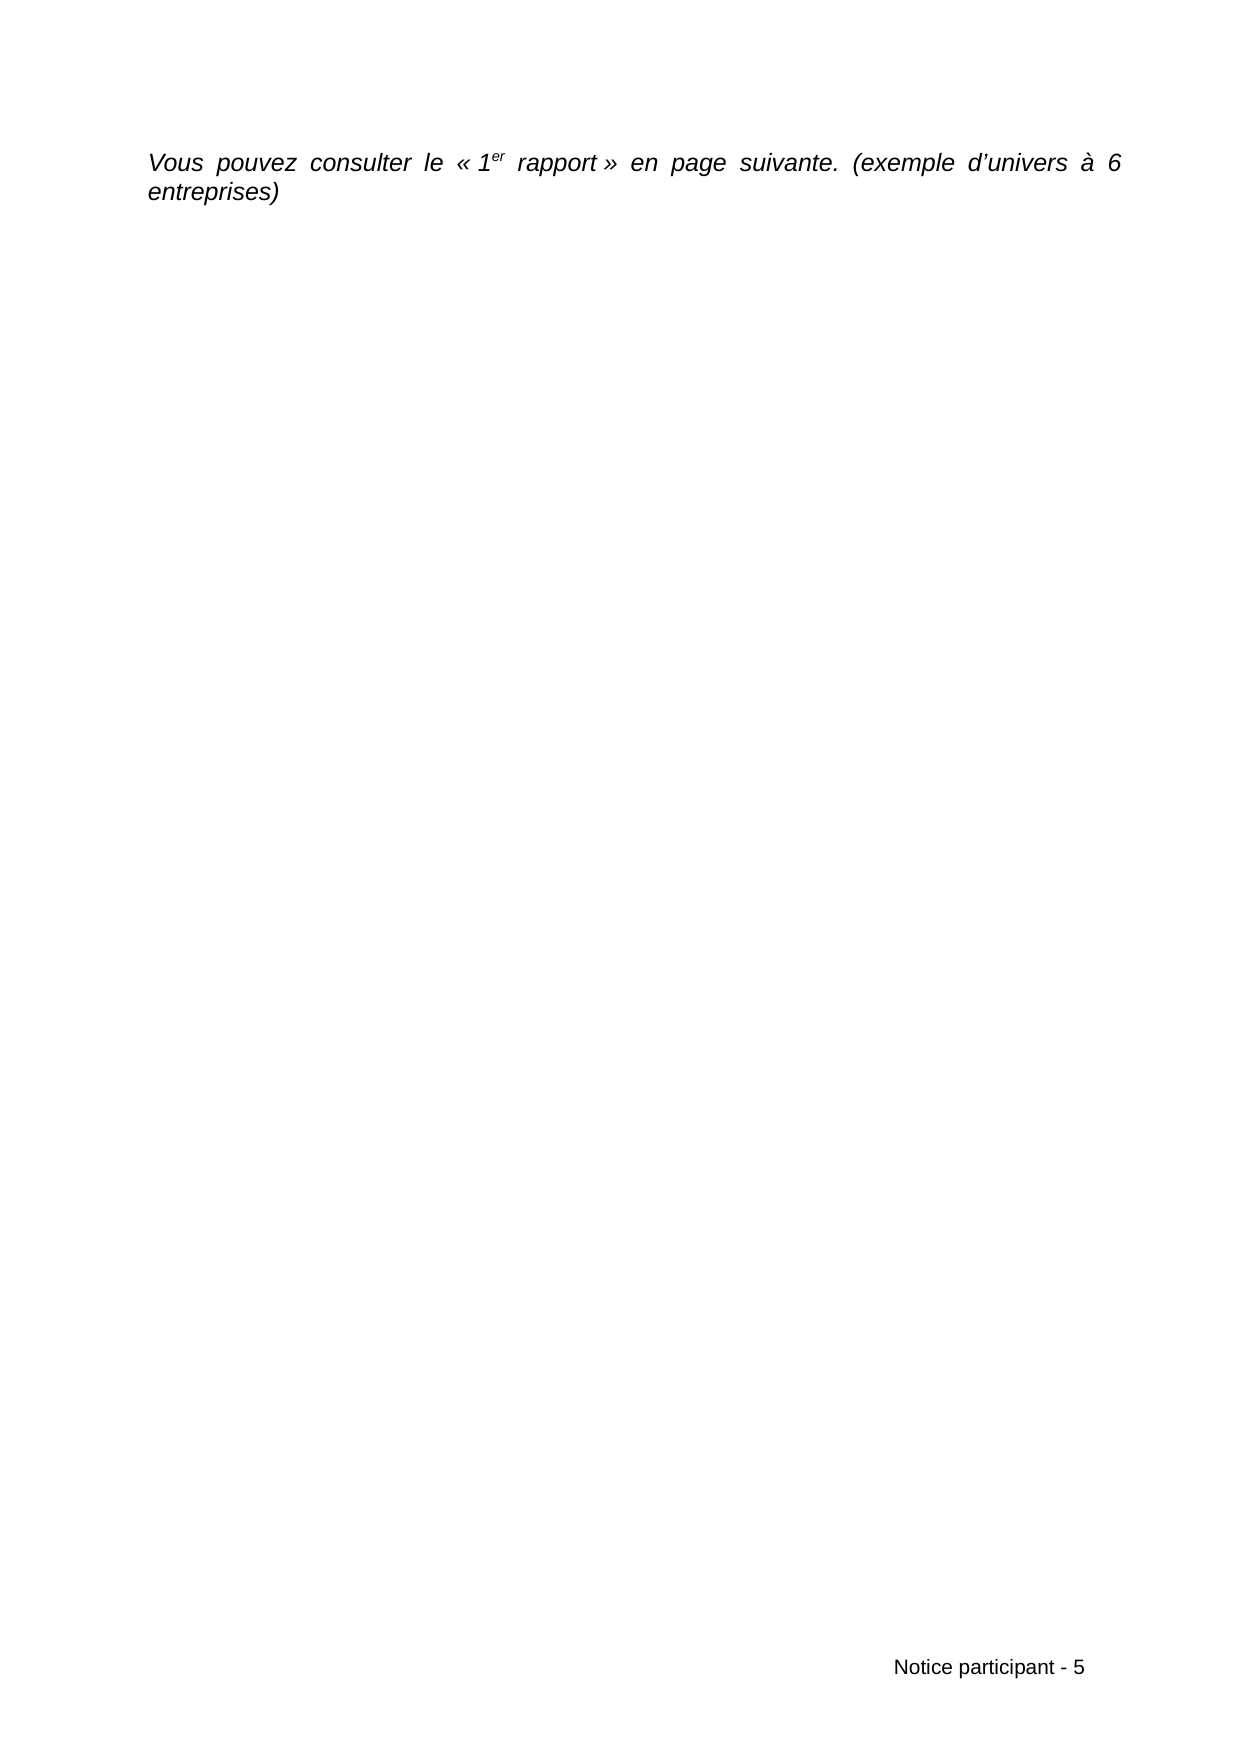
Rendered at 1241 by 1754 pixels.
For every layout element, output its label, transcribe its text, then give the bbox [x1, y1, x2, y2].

text Vous pouvez consulter le « 1er rapport » en page suivante. (exemple d’univers à 6 entreprises) [148, 148, 1122, 205]
